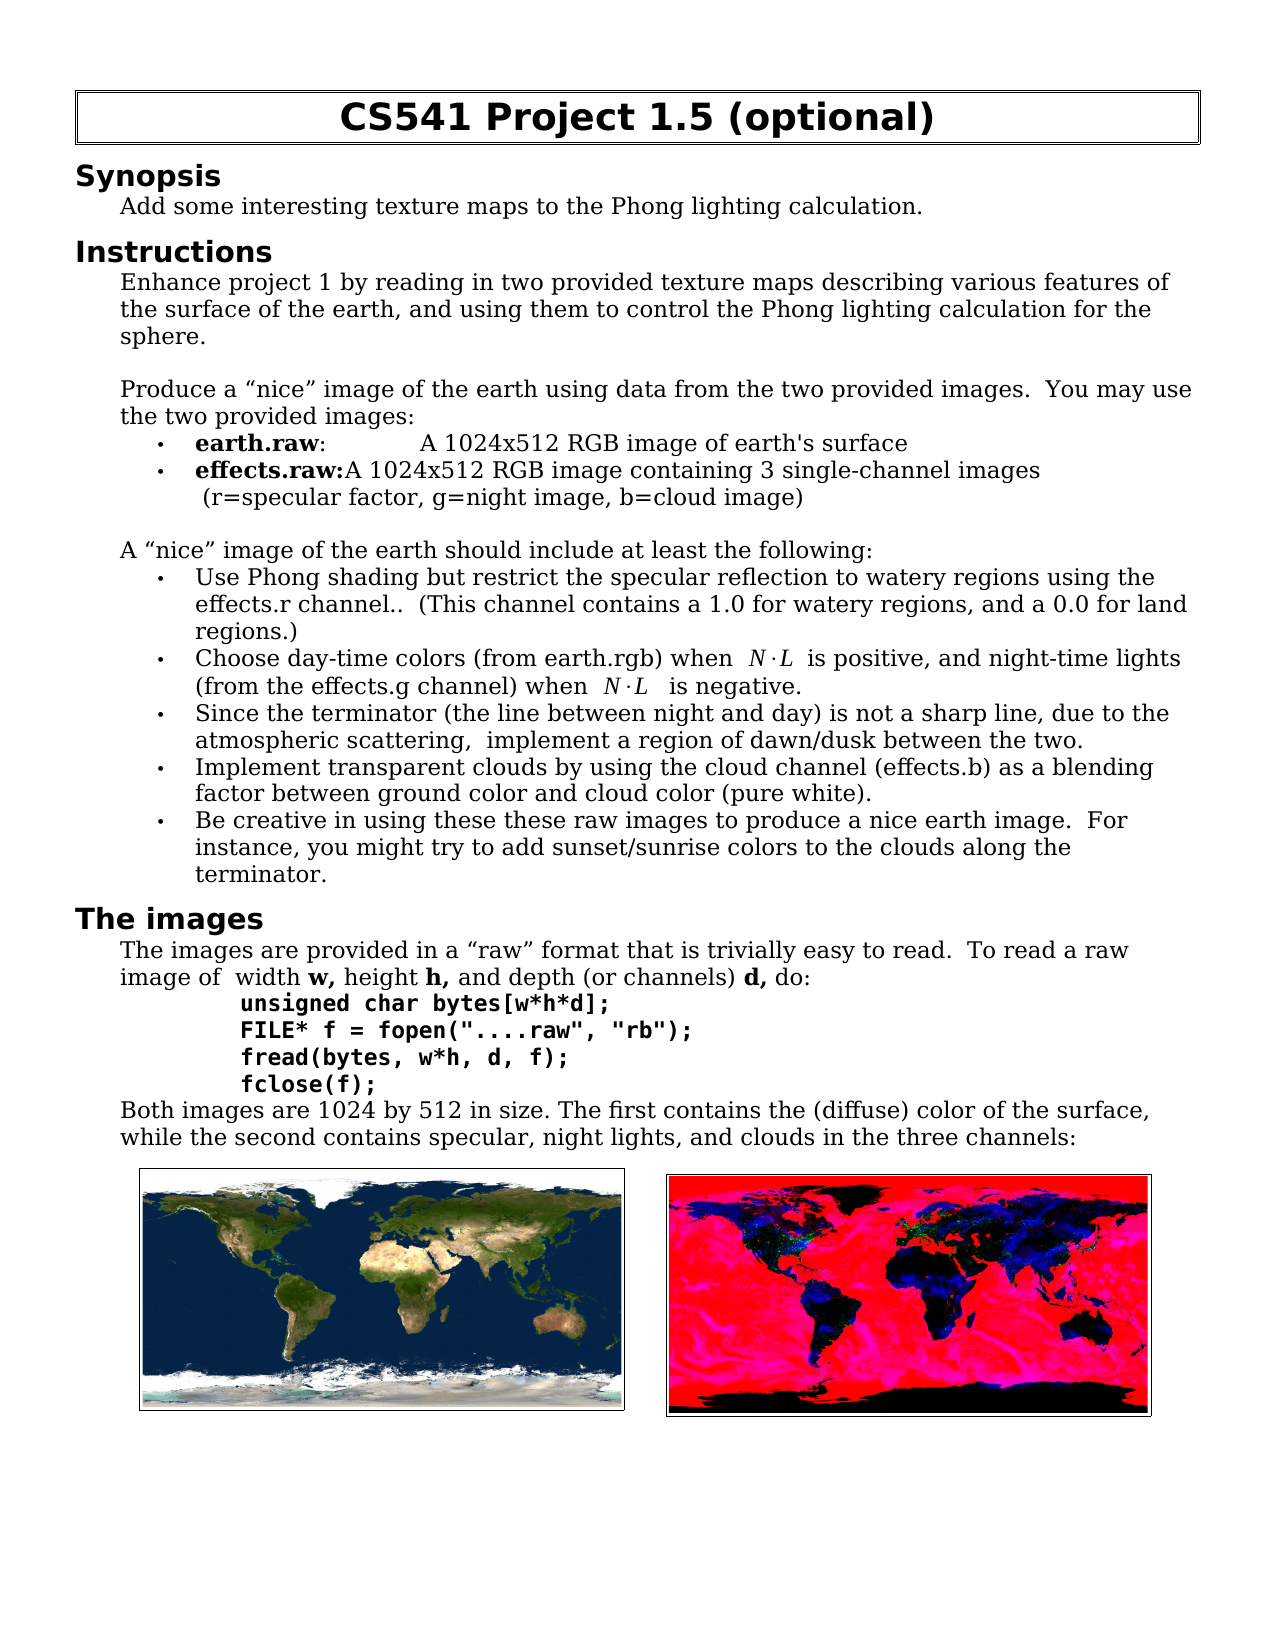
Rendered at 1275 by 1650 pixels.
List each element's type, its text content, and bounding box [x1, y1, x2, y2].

list Use Phong shading but restrict the specular reflection to watery regions using the effects.r channel.. (This channel contains a 1.0 for watery regions, and a 0.0 for land regions.) [157, 564, 1200, 645]
text The images are provided in a “raw” format that is trivially easy to read. To read a raw image of width w, height h, and depth (or channels) d, do: [120, 937, 1200, 991]
text FILE* f = fopen("....raw", "rb"); [165, 1017, 1200, 1044]
text Both images are 1024 by 512 in size. The first contains the (diffuse) color of the surface, while the second contains specular, night lights, and clouds in the three channels: [120, 1098, 1200, 1151]
list effects.raw: A 1024x512 RGB image containing 3 single-channel images (r=specular factor, g=night image, b=cloud image) [157, 457, 1200, 538]
text Enhance project 1 by reading in two provided texture maps describing various features of the surface of the earth, and using them to control the Phong lighting calculation for the sphere. [120, 269, 1200, 350]
text unsigned char bytes[w*h*d]; [165, 991, 1200, 1017]
list Implement transparent clouds by using the cloud channel (effects.b) as a blending factor between ground color and cloud color (pure white). [157, 754, 1200, 807]
list Be creative in using these these raw images to produce a nice earth image. For instance, you might try to add sunset/sunrise colors to the clouds along the terminator. [157, 807, 1200, 887]
text fread(bytes, w*h, d, f); [165, 1044, 1200, 1071]
picture [142, 1170, 622, 1407]
list earth.raw: A 1024x512 RGB image of earth's surface [157, 430, 1200, 457]
subtitle CS541 Project 1.5 (optional) [76, 91, 1200, 144]
text Add some interesting texture maps to the Phong lighting calculation. [120, 193, 1200, 220]
text fclose(f); [165, 1071, 1200, 1098]
list Since the terminator (the line between night and day) is not a sharp line, due to the atmospheric scattering, implement a region of dawn/dusk between the two. [157, 700, 1200, 754]
text Produce a “nice” image of the earth using data from the two provided images. You may use the two provided images: [120, 377, 1200, 430]
picture [668, 1176, 1148, 1413]
list Choose day-time colors (from earth.rgb) when is positive, and night-time lights (from the effects.g channel) when is negative. [157, 645, 1200, 700]
subtitle Synopsis [75, 159, 1200, 193]
text A “nice” image of the earth should include at least the following: [120, 538, 1200, 564]
subtitle The images [75, 902, 1200, 937]
subtitle Instructions [75, 235, 1200, 269]
